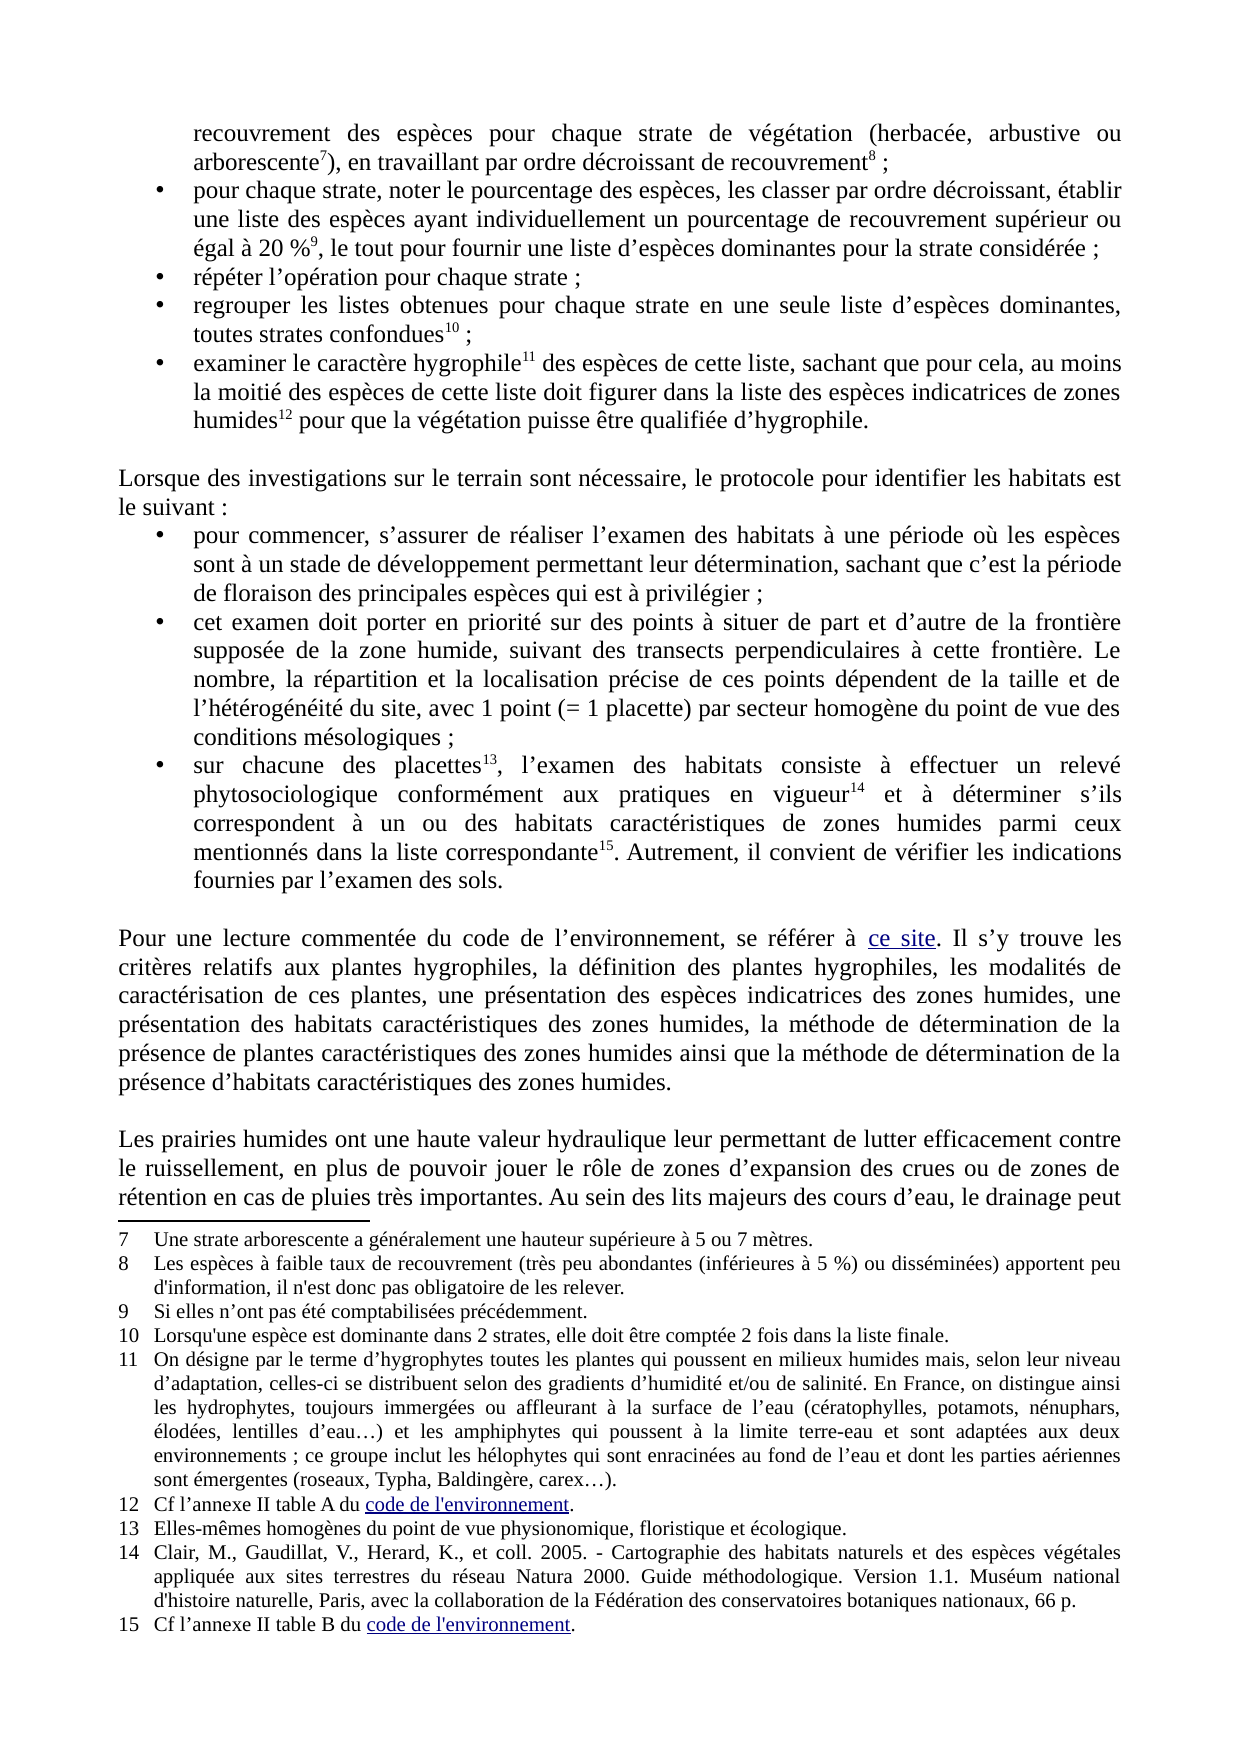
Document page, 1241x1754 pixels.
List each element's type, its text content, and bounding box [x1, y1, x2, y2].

text Lorsque des investigations sur le terrain sont nécessaire, le protocole pour identifier les habitats est le suivant : [118, 463, 1122, 521]
list Une strate arborescente a généralement une hauteur supérieure à 5 ou 7 mètres. [118, 1227, 1122, 1251]
list pour commencer, s’assurer de réaliser l’examen des habitats à une période où les espèces sont à un stade de développement permettant leur détermination, sachant que c’est la période de floraison des principales espèces qui est à privilégier ; [156, 521, 1122, 607]
list recouvrement des espèces pour chaque strate de végétation (herbacée, arbustive ou arborescente), en travaillant par ordre décroissant de recouvrement ; [156, 118, 1122, 176]
text Pour une lecture commentée du code de l’environnement, se référer à ce site. Il s’y trouve les critères relatifs aux plantes hygrophiles, la définition des plantes hygrophiles, les modalités de caractérisation de ces plantes, une présentation des espèces indicatrices des zones humides, une présentation des habitats caractéristiques des zones humides, la méthode de détermination de la présence de plantes caractéristiques des zones humides ainsi que la méthode de détermination de la présence d’habitats caractéristiques des zones humides. [118, 923, 1122, 1096]
list Cf l’annexe II table A du code de l'environnement. [118, 1491, 1122, 1516]
list Elles-mêmes homogènes du point de vue physionomique, floristique et écologique. [118, 1516, 1122, 1539]
list pour chaque strate, noter le pourcentage des espèces, les classer par ordre décroissant, établir une liste des espèces ayant individuellement un pourcentage de recouvrement supérieur ou égal à 20 %, le tout pour fournir une liste d’espèces dominantes pour la strate considérée ; [156, 176, 1122, 262]
list examiner le caractère hygrophile des espèces de cette liste, sachant que pour cela, au moins la moitié des espèces de cette liste doit figurer dans la liste des espèces indicatrices de zones humides pour que la végétation puisse être qualifiée d’hygrophile. [156, 348, 1122, 434]
list Cf l’annexe II table B du code de l'environnement. [118, 1612, 1122, 1636]
list On désigne par le terme d’hygrophytes toutes les plantes qui poussent en milieux humides mais, selon leur niveau d’adaptation, celles-ci se distribuent selon des gradients d’humidité et/ou de salinité. En France, on distingue ainsi les hydrophytes, toujours immergées ou affleurant à la surface de l’eau (cératophylles, potamots, nénuphars, élodées, lentilles d’eau…) et les amphiphytes qui poussent à la limite terre-eau et sont adaptées aux deux environnements ; ce groupe inclut les hélophytes qui sont enracinées au fond de l’eau et dont les parties aériennes sont émergentes (roseaux, Typha, Baldingère, carex…). [118, 1347, 1122, 1491]
list Lorsqu'une espèce est dominante dans 2 strates, elle doit être comptée 2 fois dans la liste finale. [118, 1323, 1122, 1347]
list sur chacune des placettes, l’examen des habitats consiste à effectuer un relevé phytosociologique conformément aux pratiques en vigueur et à déterminer s’ils correspondent à un ou des habitats caractéristiques de zones humides parmi ceux mentionnés dans la liste correspondante. Autrement, il convient de vérifier les indications fournies par l’examen des sols. [156, 751, 1122, 894]
list Clair, M., Gaudillat, V., Herard, K., et coll. 2005. - Cartographie des habitats naturels et des espèces végétales appliquée aux sites terrestres du réseau Natura 2000. Guide méthodologique. Version 1.1. Muséum national d'histoire naturelle, Paris, avec la collaboration de la Fédération des conservatoires botaniques nationaux, 66 p. [118, 1539, 1122, 1612]
list cet examen doit porter en priorité sur des points à situer de part et d’autre de la frontière supposée de la zone humide, suivant des transects perpendiculaires à cette frontière. Le nombre, la répartition et la localisation précise de ces points dépendent de la taille et de l’hétérogénéité du site, avec 1 point (= 1 placette) par secteur homogène du point de vue des conditions mésologiques ; [156, 607, 1122, 751]
list Si elles n’ont pas été comptabilisées précédemment. [118, 1299, 1122, 1323]
list répéter l’opération pour chaque strate ; [156, 262, 1122, 291]
list Les espèces à faible taux de recouvrement (très peu abondantes (inférieures à 5 %) ou disséminées) apportent peu d'information, il n'est donc pas obligatoire de les relever. [118, 1251, 1122, 1299]
text Les prairies humides ont une haute valeur hydraulique leur permettant de lutter efficacement contre le ruissellement, en plus de pouvoir jouer le rôle de zones d’expansion des crues ou de zones de rétention en cas de pluies très importantes. Au sein des lits majeurs des cours d’eau, le drainage peut [118, 1124, 1122, 1211]
list regrouper les listes obtenues pour chaque strate en une seule liste d’espèces dominantes, toutes strates confondues ; [156, 291, 1122, 348]
